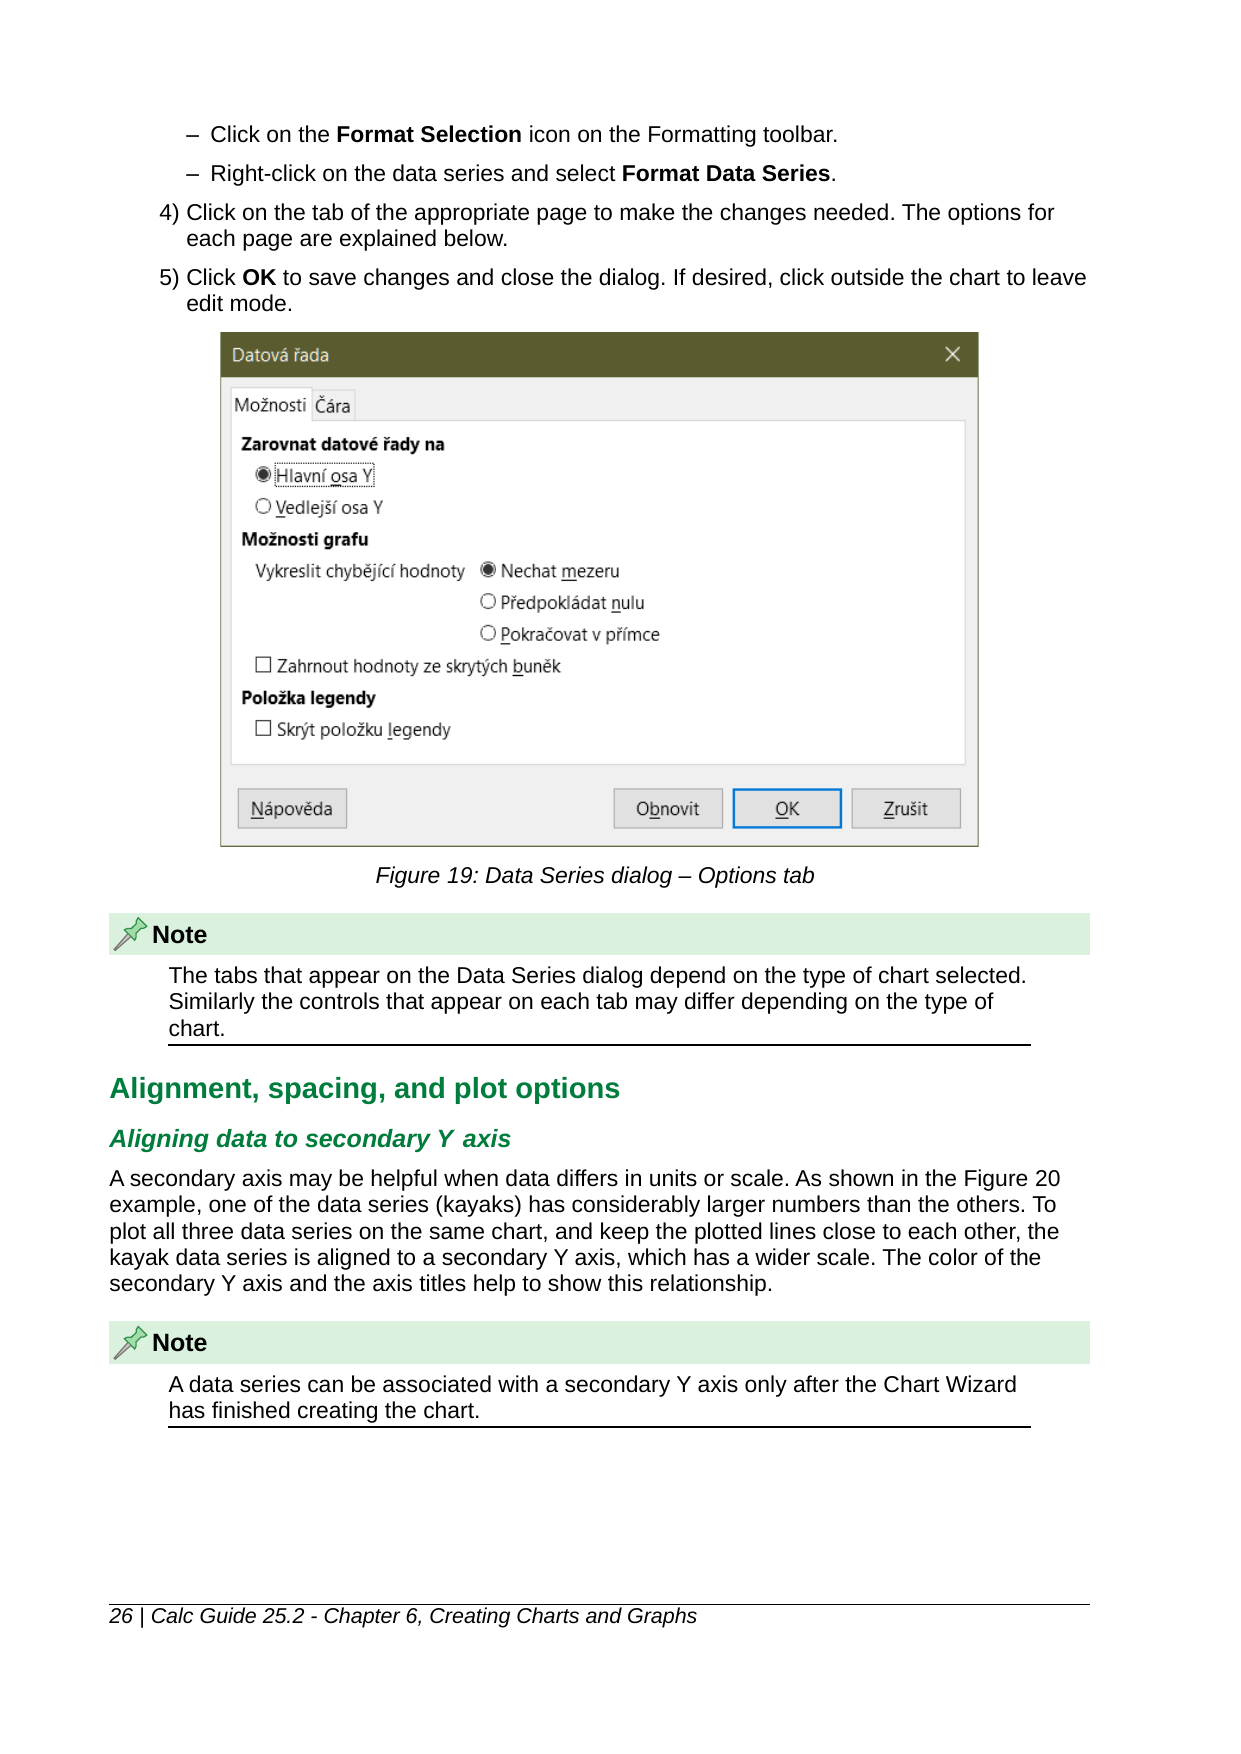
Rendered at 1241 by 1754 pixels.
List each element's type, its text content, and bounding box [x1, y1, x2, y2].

subtitle Aligning data to secondary Y axis [109, 1124, 1090, 1152]
list Click on the Format Selection icon on the Formatting toolbar. [186, 121, 1090, 147]
text A data series can be associated with a secondary Y axis only after the Chart Wizard has finished creating the chart. [168, 1371, 1031, 1426]
text The tabs that appear on the Data Series dialog depend on the type of chart selected. Similarly the controls that appear on each tab may differ depending on the type of chart. [168, 962, 1031, 1044]
list Click on the tab of the appropriate page to make the changes needed. The options for each page are explained below. [186, 199, 1090, 251]
subtitle Note [109, 1321, 1090, 1364]
text A secondary axis may be helpful when data differs in units or scale. As shown in the Figure 20 example, one of the data series (kayaks) has considerably larger numbers than the others. To plot all three data series on the same chart, and keep the plotted lines close to each other, the kayak data series is aligned to a secondary Y axis, which has a wider scale. The color of the secondary Y axis and the axis titles help to show this relationship. [109, 1165, 1090, 1297]
subtitle Alignment, spacing, and plot options [109, 1071, 1090, 1104]
subtitle Note [151, 913, 1090, 955]
list Click OK to save changes and close the dialog. If desired, click outside the chart to leave edit mode. [186, 264, 1090, 317]
text Figure 19: Data Series dialog – Options tab [217, 862, 982, 888]
list Right-click on the data series and select Format Data Series. [186, 160, 1090, 186]
picture [220, 332, 979, 847]
